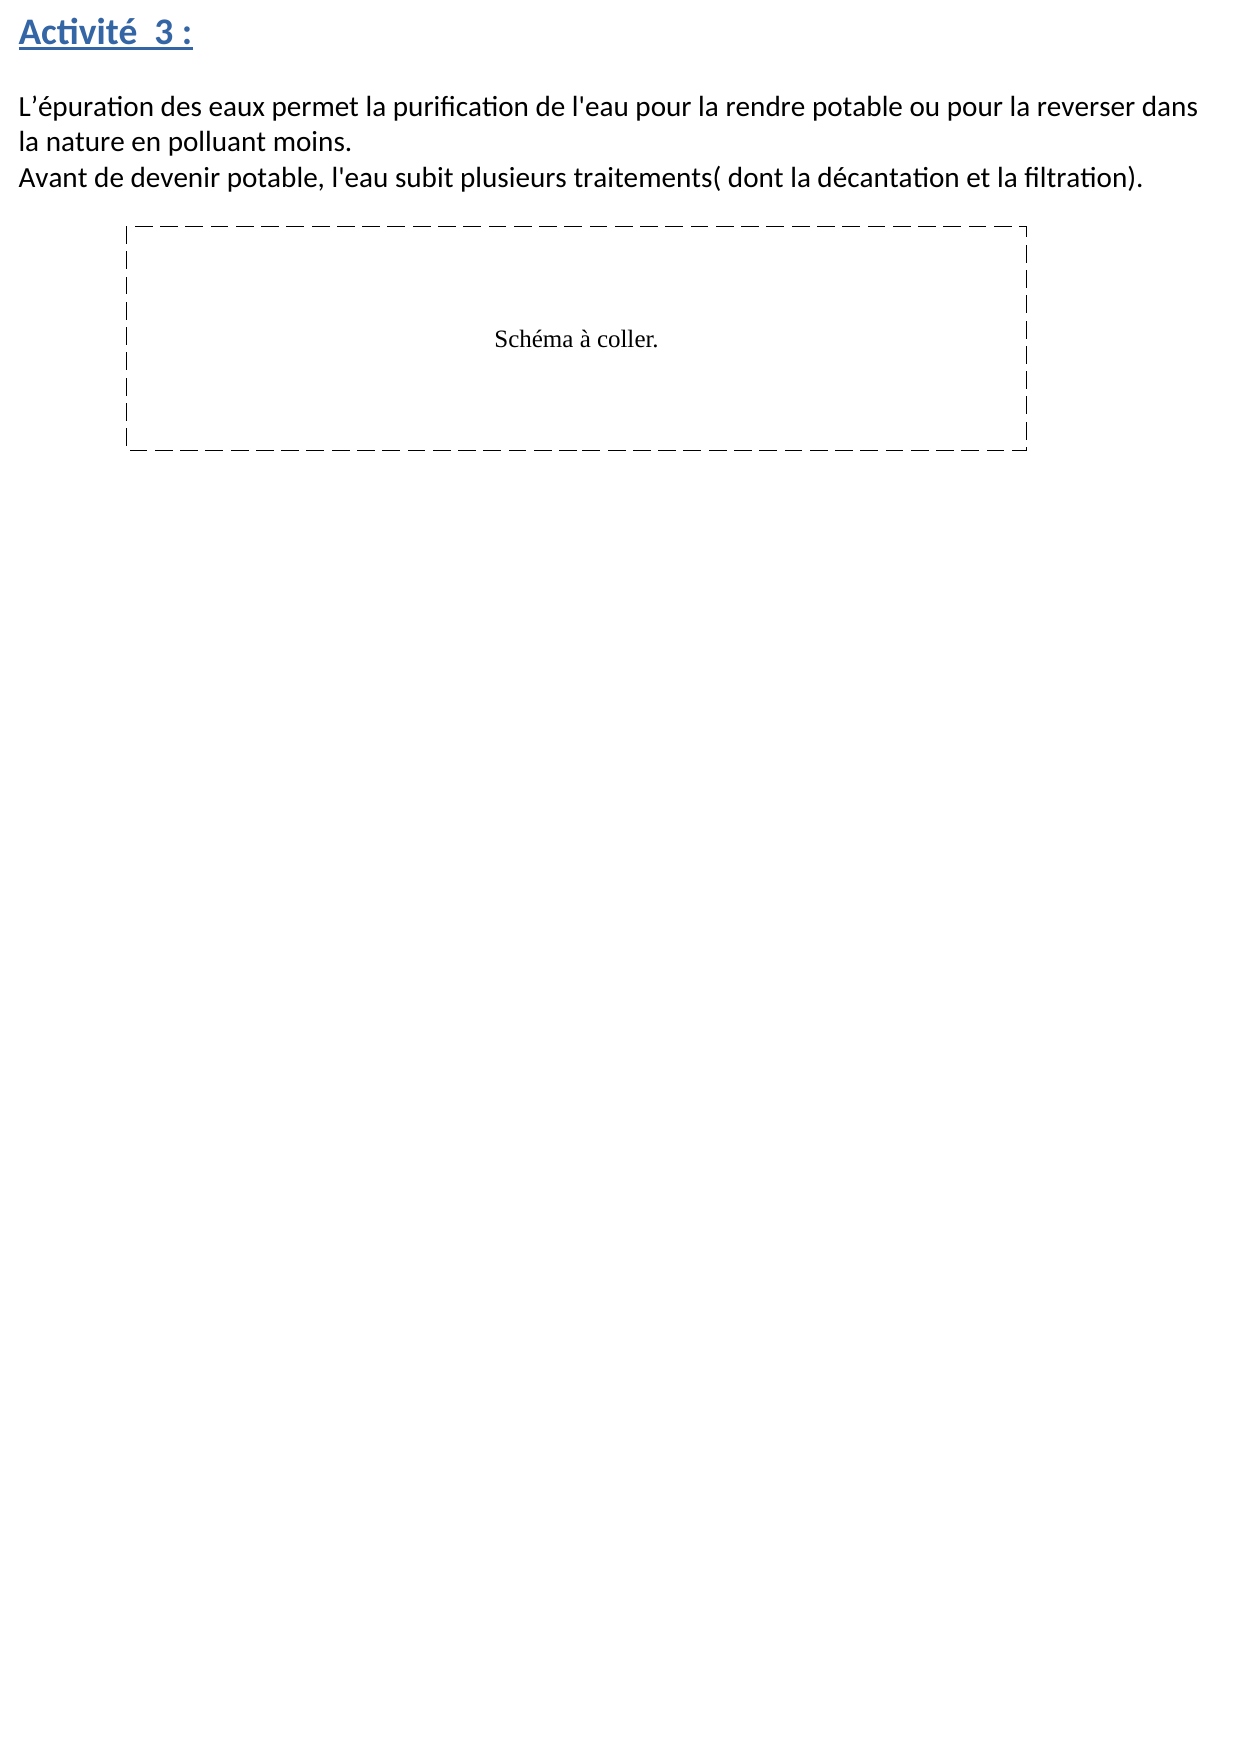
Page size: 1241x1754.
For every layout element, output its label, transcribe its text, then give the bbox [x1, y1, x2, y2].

text Activité 3 : [18, 8, 1221, 54]
text Avant de devenir potable, l'eau subit plusieurs traitements( dont la décantation et la filtration). [18, 159, 1221, 194]
text L’épuration des eaux permet la purification de l'eau pour la rendre potable ou pour la reverser dans la nature en polluant moins. [18, 88, 1221, 159]
